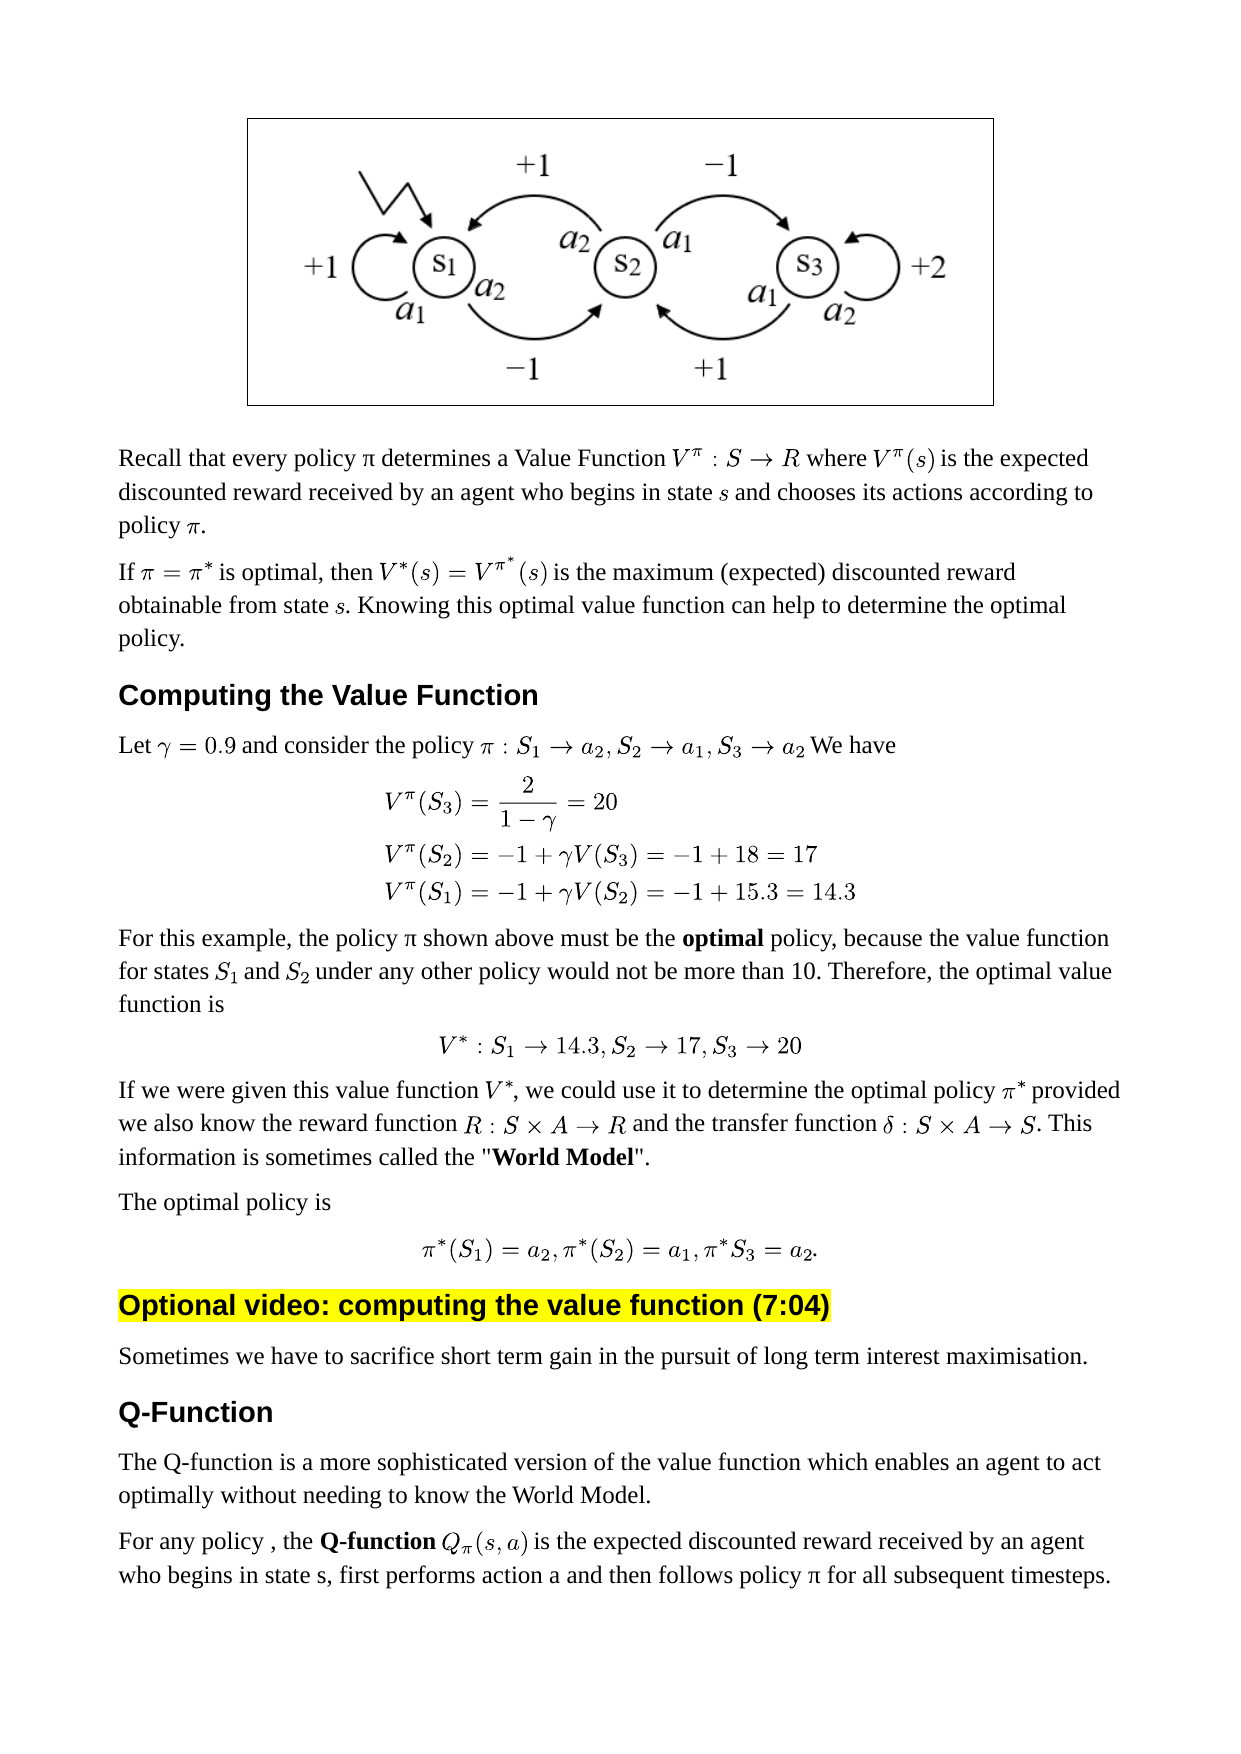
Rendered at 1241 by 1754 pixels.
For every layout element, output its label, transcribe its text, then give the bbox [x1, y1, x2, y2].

subtitle Q-Function [118, 1395, 1122, 1428]
text For this example, the policy π shown above must be the optimal policy, because the value function for states and under any other policy would not be more than 10. Therefore, the optimal value function is [118, 923, 1122, 1018]
picture [250, 121, 991, 403]
subtitle Computing the Value Function [118, 678, 1122, 711]
text The optimal policy is [118, 1187, 1122, 1216]
text Recall that every policy π determines a Value Function where is the expected discounted reward received by an agent who begins in state and chooses its actions according to policy . [118, 443, 1122, 539]
text If we were given this value function , we could use it to determine the optimal policy provided we also know the reward function and the transfer function . This information is sometimes called the "World Model". [118, 1076, 1122, 1170]
subtitle Optional video: computing the value function (7:04) [118, 1288, 1122, 1322]
text . [118, 1233, 1122, 1263]
text Let and consider the policy We have [118, 730, 1122, 759]
text If is optimal, then is the maximum (expected) discounted reward obtainable from state . Knowing this optimal value function can help to determine the optimal policy. [118, 556, 1122, 652]
text The Q-function is a more sophisticated version of the value function which enables an agent to act optimally without needing to know the World Model. [118, 1447, 1122, 1509]
text For any policy , the Q-function is the expected discounted reward received by an agent who begins in state s, first performs action a and then follows policy π for all subsequent timesteps. [118, 1526, 1122, 1589]
text Sometimes we have to sacrifice short term gain in the pursuit of long term interest maximisation. [118, 1341, 1122, 1370]
